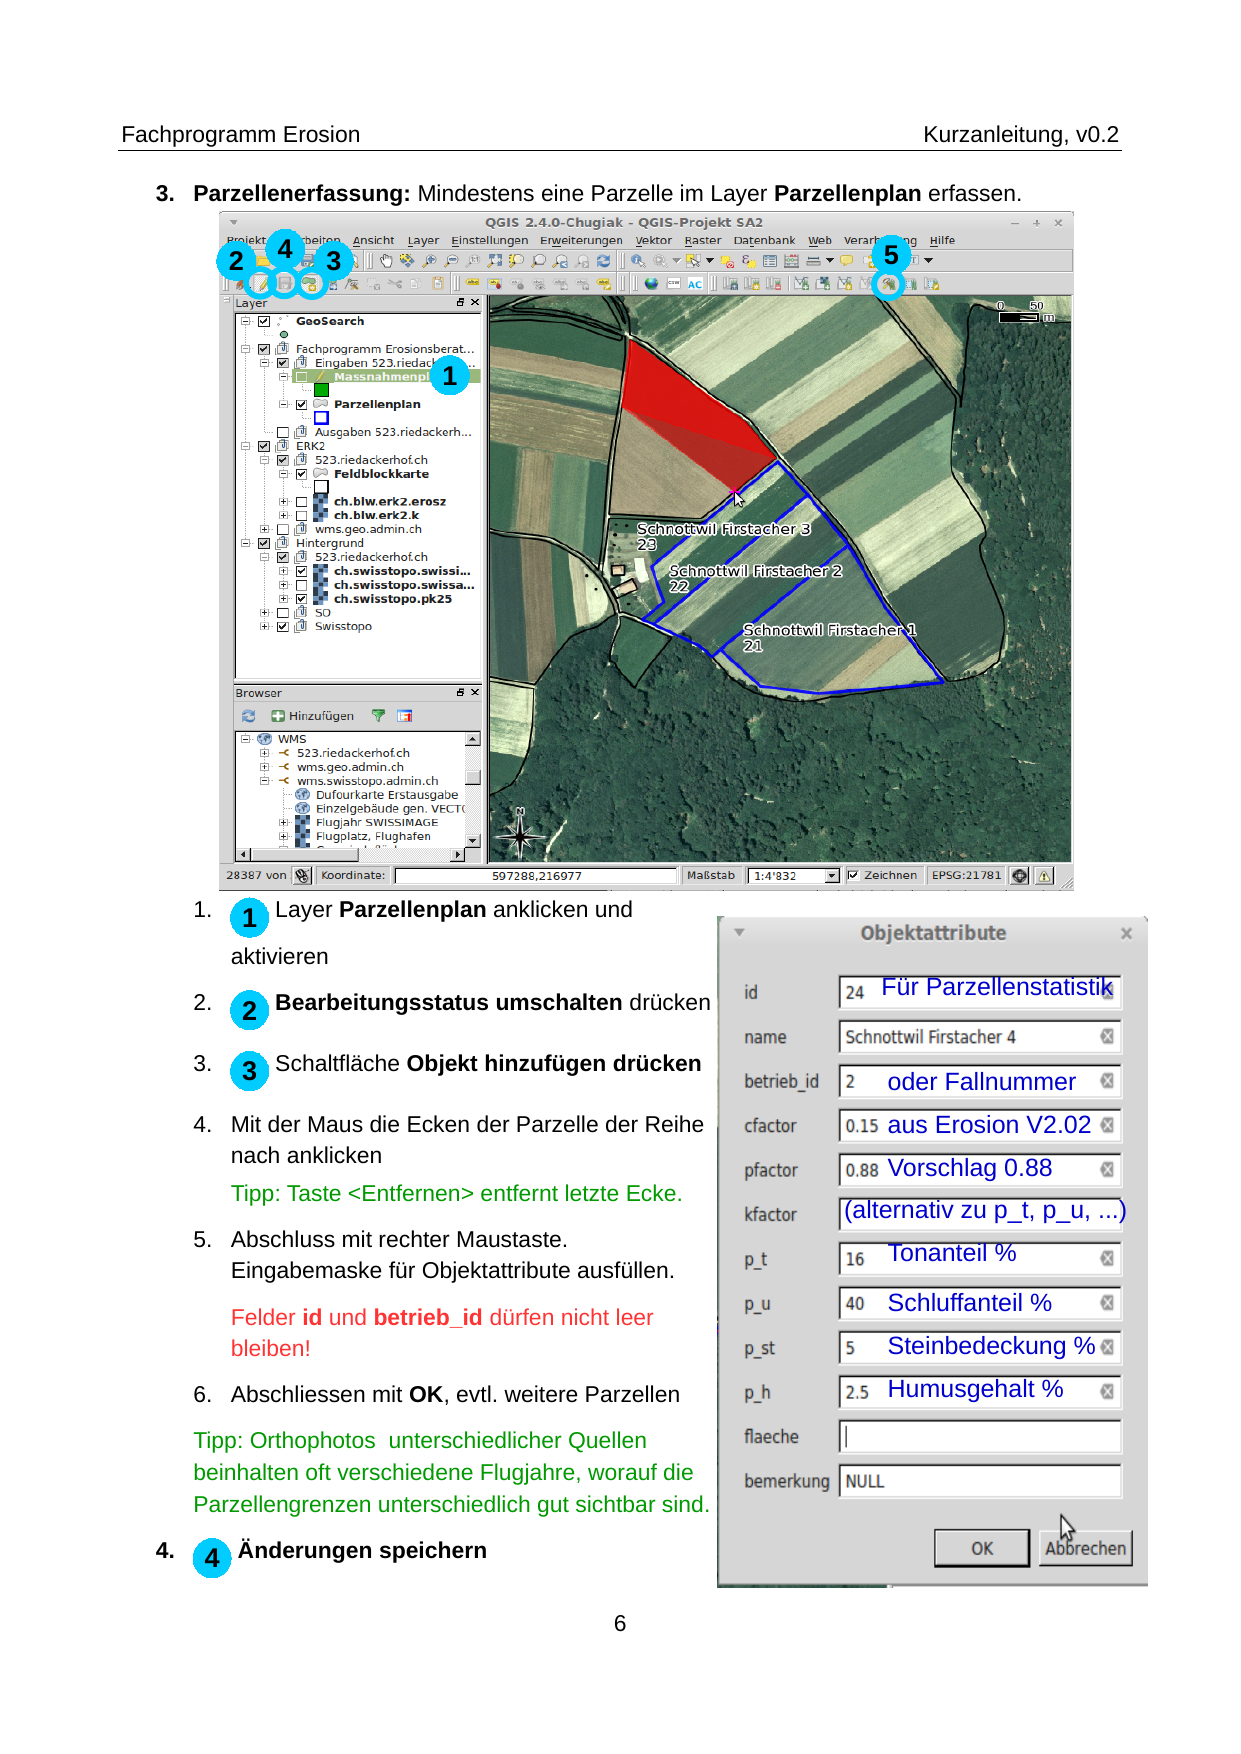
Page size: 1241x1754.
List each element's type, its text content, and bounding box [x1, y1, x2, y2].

picture [277, 273, 294, 292]
list Mit der Maus die Ecken der Parzelle der Reihe nach anklicken [193, 1111, 717, 1168]
picture [302, 273, 322, 293]
picture [250, 273, 267, 293]
picture [717, 916, 1148, 1588]
list Änderungen speichern [156, 1537, 717, 1578]
list Tipp: Orthophotos unterschiedlicher Quellen beinhalten oft verschiedene Flugjahre, worauf die Parzellengrenzen unterschiedlich gut sichtbar sind. [156, 1427, 717, 1517]
picture [219, 211, 1074, 891]
list Abschliessen mit OK, evtl. weitere Parzellen [193, 1381, 717, 1408]
list Tipp: Taste <Entfernen> entfernt letzte Ecke. [193, 1180, 717, 1206]
list Felder id und betrieb_id dürfen nicht leer bleiben! [193, 1303, 717, 1361]
list Abschluss mit rechter Maustaste. Eingabemaske für Objektattribute ausfüllen. [193, 1226, 717, 1284]
list Schaltfläche Objekt hinzufügen drücken [193, 1050, 717, 1091]
list Parzellenerfassung: Mindestens eine Parzelle im Layer Parzellenplan erfassen. [156, 180, 1122, 206]
list Layer Parzellenplan anklicken und aktivieren [193, 217, 1122, 969]
list Bearbeitungsstatus umschalten drücken [193, 989, 717, 1030]
